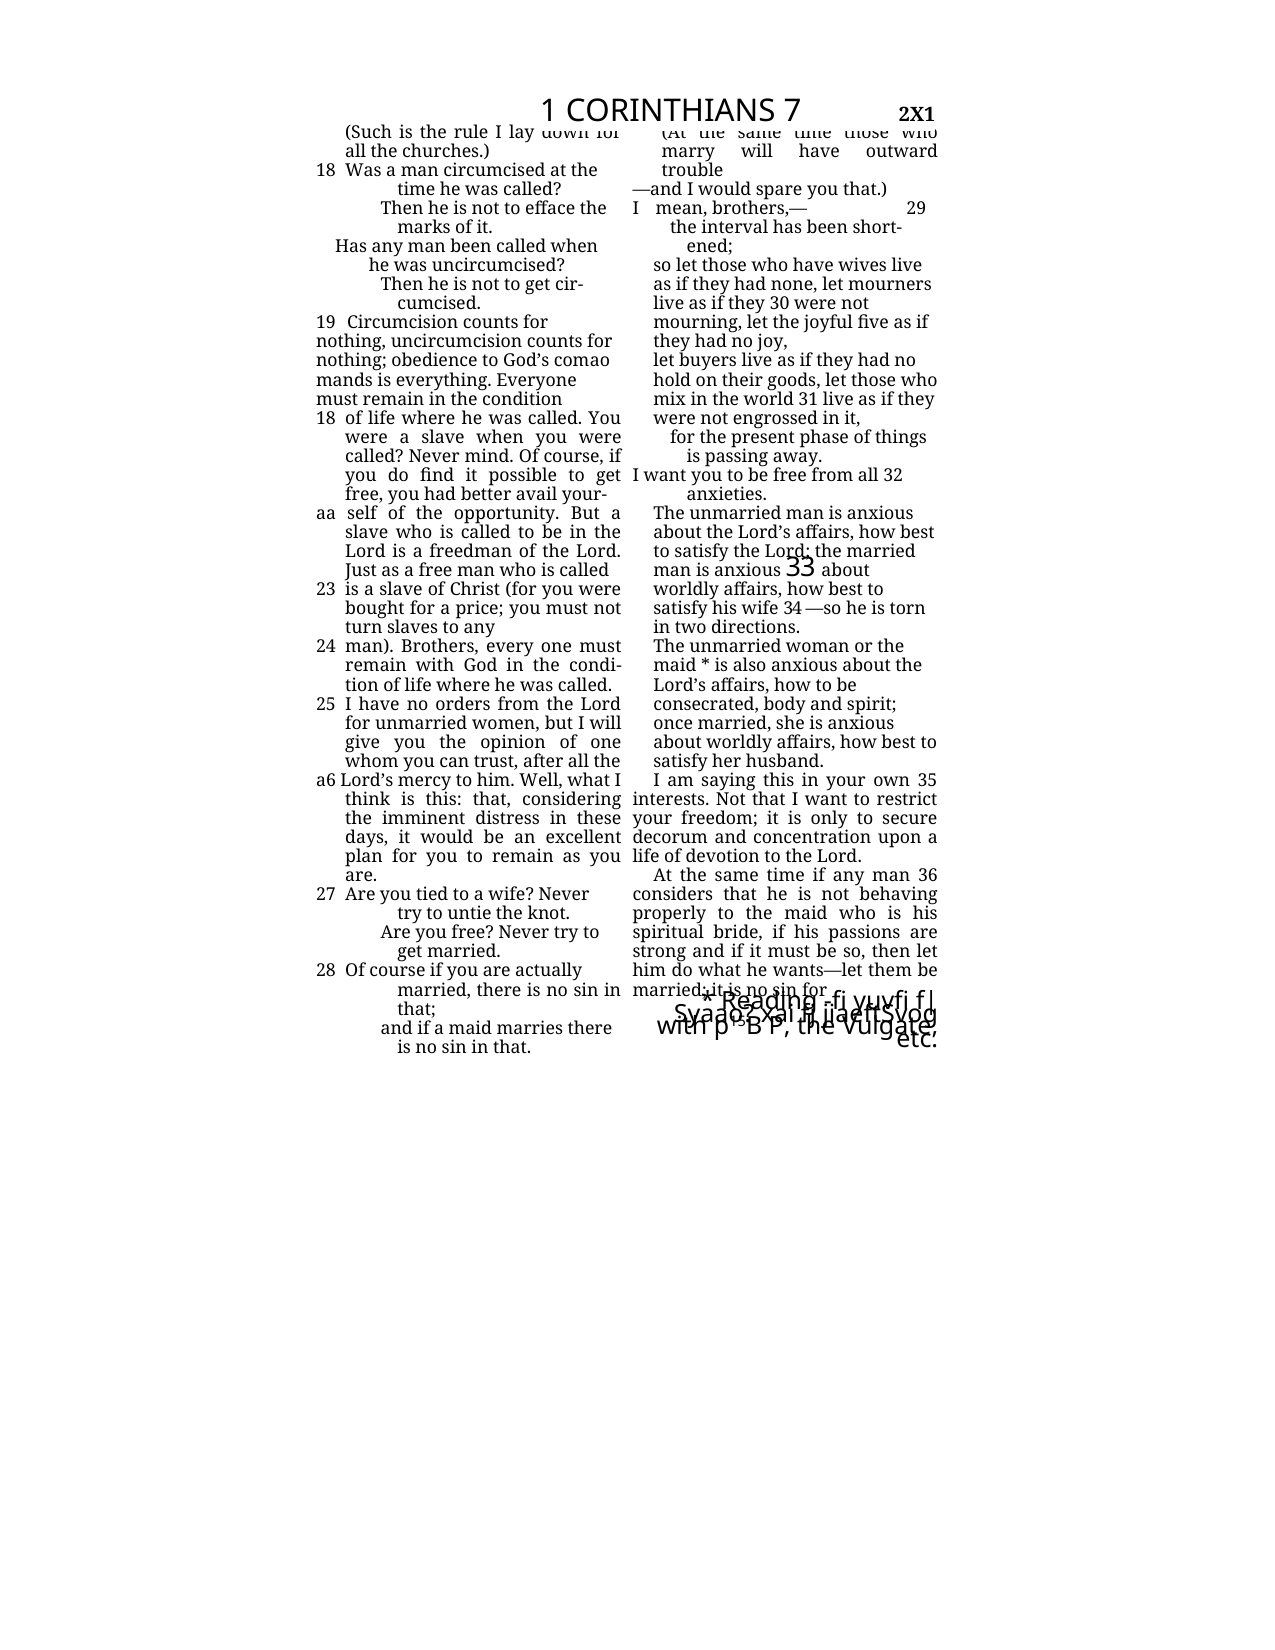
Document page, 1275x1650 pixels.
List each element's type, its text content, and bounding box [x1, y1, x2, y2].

list Are you tied to a wife? Never [316, 885, 622, 904]
text once married, she is anxious about worldly affairs, how best to satisfy her hus­band. [653, 714, 938, 771]
list Of course if you are actually [316, 962, 622, 981]
text aa self of the opportunity. But a slave who is called to be in the Lord is a freedman of the Lord. Just as a free man who is called [316, 504, 622, 580]
text At the same time if any man 36 considers that he is not behaving properly to the maid who is his spiritual bride, if his passions are strong and if it must be so, then let him do what he wants—let them be married; it is no sin for [632, 866, 938, 1000]
text for the present phase of things is passing away. [670, 428, 938, 466]
list Circumcision counts for nothing, uncircumcision counts for noth­ing; obedience to God’s com­ao mands is everything. Every­one must remain in the condition [316, 313, 622, 409]
text the interval has been short­ened; [670, 218, 938, 256]
text so let those who have wives live as if they had none, let mourners live as if they 30 were not mourning, let the joyful five as if they had no joy, [653, 256, 938, 352]
list is a slave of Christ (for you were bought for a price; you must not turn slaves to any [316, 580, 622, 638]
text Then he is not to get cir­cumcised. [380, 275, 622, 313]
text —and I would spare you that.) [632, 180, 938, 199]
text Then he is not to efface the marks of it. [380, 199, 622, 237]
list Was a man circumcised at the [316, 161, 622, 180]
text (Such is the rule I lay down for all the churches.) [345, 123, 622, 161]
list I have no orders from the Lord for unmarried women, but I will give you the opinion of one whom you can trust, after all the [316, 695, 622, 771]
text and if a maid marries there is no sin in that. [380, 1019, 622, 1057]
text I want you to be free from all 32 anxieties. [632, 466, 938, 504]
text The unmarried man is anxious about the Lord’s affairs, how best to satisfy the Lord; the married man is anxious 33 about worldly affairs, how best to satisfy his wife 34 —so he is torn in two di­rections. [653, 504, 938, 638]
text married, there is no sin in that; [397, 981, 622, 1019]
list of life where he was called. You were a slave when you were called? Never mind. Of course, if you do find it possible to get free, you had better avail your- [316, 409, 622, 504]
list mean, brothers,— 29 [632, 199, 938, 218]
text The unmarried woman or the maid * is also anxious about the Lord’s affairs, how to be consecrated, body and spirit; [653, 638, 938, 714]
text I am saying this in your own 35 interests. Not that I want to restrict your freedom; it is only to secure decorum and concen­tration upon a life of devotion to the Lord. [632, 771, 938, 866]
text try to untie the knot. [397, 904, 622, 923]
text time he was called? [397, 180, 622, 199]
text let buyers live as if they had no hold on their goods, let those who mix in the world 31 live as if they were not en­grossed in it, [653, 352, 938, 428]
text a6 Lord’s mercy to him. Well, what I think is this: that, considering the imminent distress in these days, it would be an excellent plan for you to remain as you are. [316, 771, 622, 885]
text Has any man been called when he was uncircumcised? [316, 237, 617, 275]
list man). Brothers, every one must remain with God in the condi­tion of life where he was called. [316, 638, 622, 695]
text * Reading -fi yuvfi f| Syaao? xai fj jiaeftSvog with p15B P, the Vulgate, etc. [632, 1000, 938, 1050]
text Are you free? Never try to get married. [380, 923, 622, 962]
text (At the same time those who marry will have outward trouble [661, 123, 938, 180]
